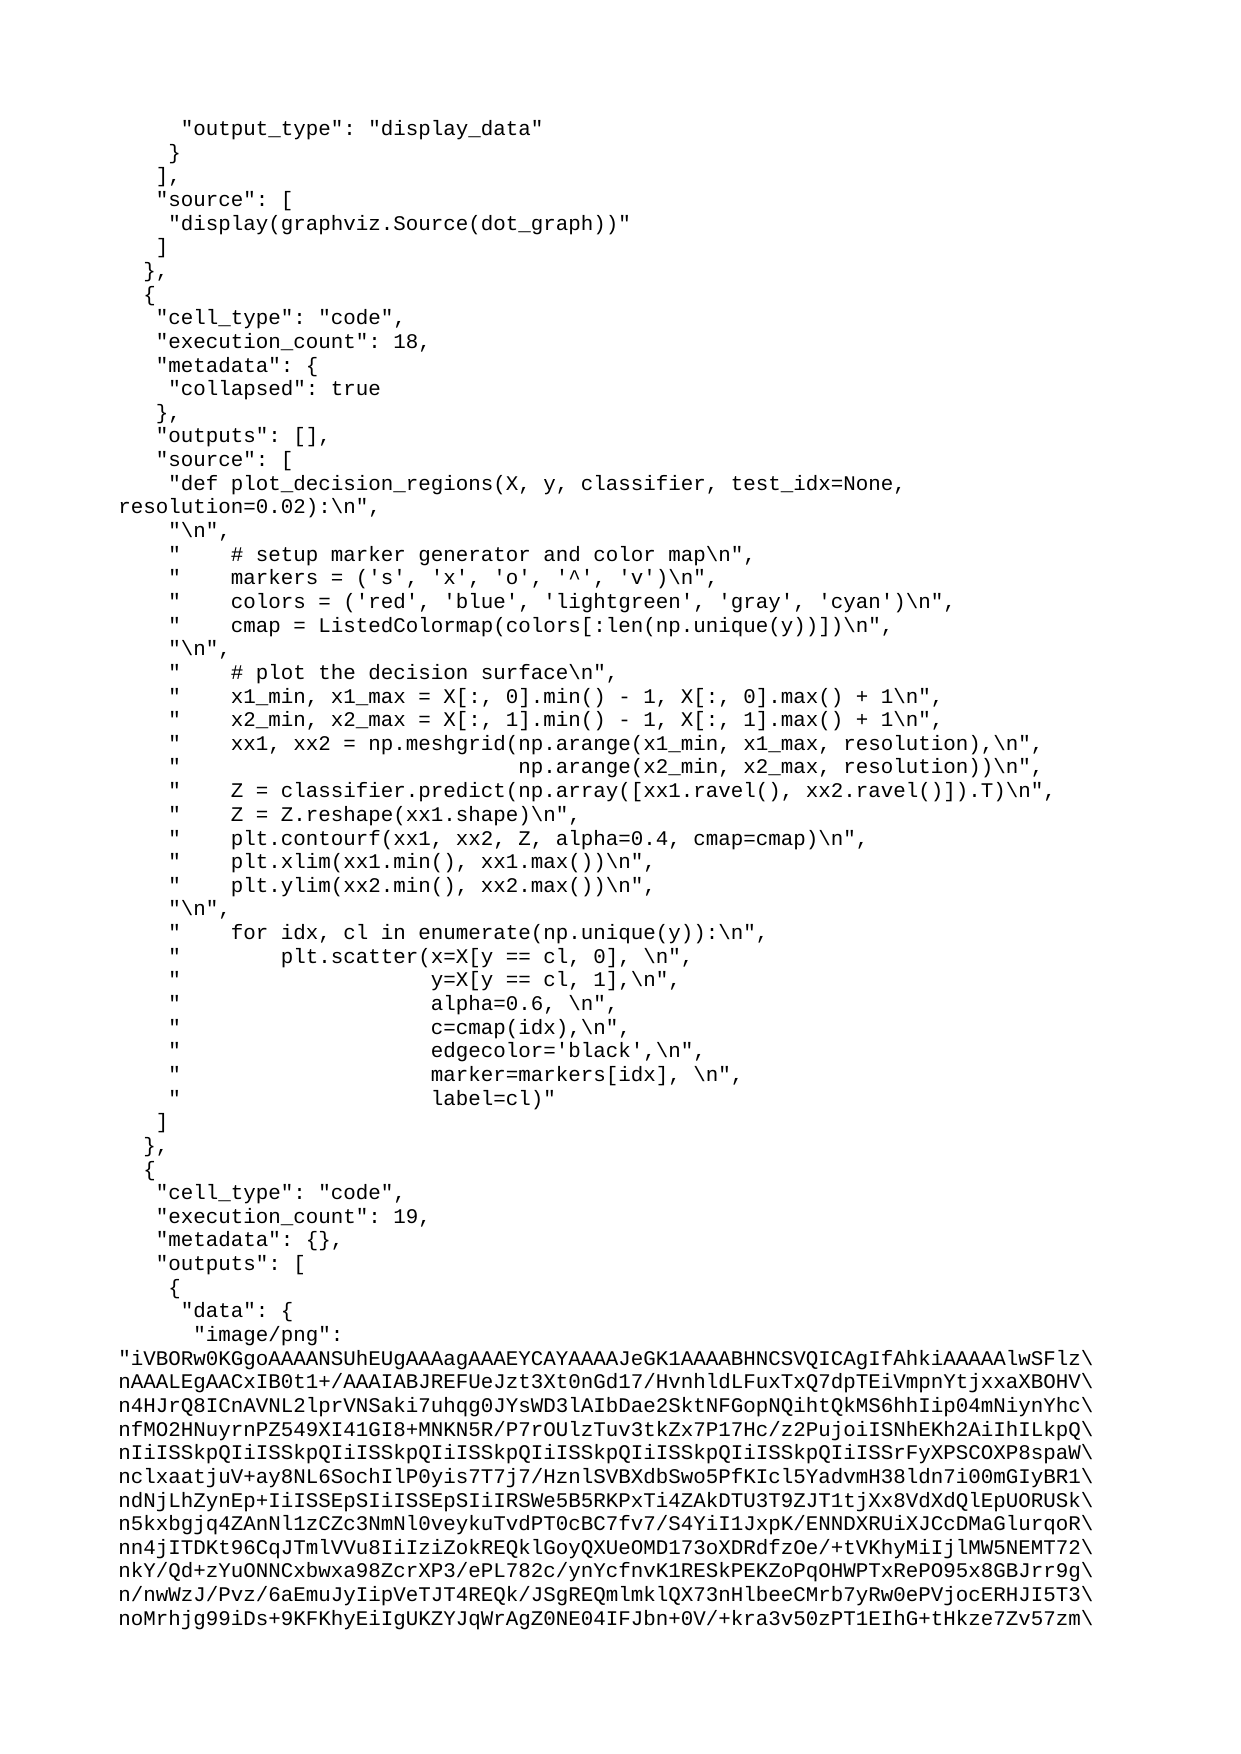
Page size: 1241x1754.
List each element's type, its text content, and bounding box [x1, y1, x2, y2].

text "\n", [118, 520, 1122, 544]
text " np.arange(x2_min, x2_max, resolution))\n", [118, 757, 1122, 780]
text " cmap = ListedColormap(colors[:len(np.unique(y))])\n", [118, 615, 1122, 638]
text "execution_count": 18, [118, 331, 1122, 354]
text "\n", [118, 638, 1122, 662]
text "metadata": { [118, 354, 1122, 378]
text " Z = classifier.predict(np.array([xx1.ravel(), xx2.ravel()]).T)\n", [118, 780, 1122, 804]
text " x2_min, x2_max = X[:, 1].min() - 1, X[:, 1].max() + 1\n", [118, 709, 1122, 733]
text " # plot the decision surface\n", [118, 662, 1122, 686]
text " for idx, cl in enumerate(np.unique(y)):\n", [118, 922, 1122, 946]
text { [118, 284, 1122, 307]
text { [118, 1158, 1122, 1182]
text "source": [ [118, 449, 1122, 473]
text ], [118, 165, 1122, 189]
text "output_type": "display_data" [118, 118, 1122, 142]
text " label=cl)" [118, 1088, 1122, 1111]
text "source": [ [118, 189, 1122, 213]
text }, [118, 1135, 1122, 1158]
text "data": { [118, 1300, 1122, 1324]
text " plt.ylim(xx2.min(), xx2.max())\n", [118, 875, 1122, 898]
text "collapsed": true [118, 378, 1122, 402]
text " c=cmap(idx),\n", [118, 1017, 1122, 1040]
text " plt.scatter(x=X[y == cl, 0], \n", [118, 946, 1122, 969]
text " marker=markers[idx], \n", [118, 1064, 1122, 1088]
text "cell_type": "code", [118, 307, 1122, 331]
text " alpha=0.6, \n", [118, 993, 1122, 1017]
text } [118, 142, 1122, 165]
text ] [118, 1111, 1122, 1135]
text " markers = ('s', 'x', 'o', '^', 'v')\n", [118, 567, 1122, 591]
text "outputs": [ [118, 1253, 1122, 1277]
text " plt.contourf(xx1, xx2, Z, alpha=0.4, cmap=cmap)\n", [118, 827, 1122, 851]
text " Z = Z.reshape(xx1.shape)\n", [118, 804, 1122, 827]
text "\n", [118, 898, 1122, 922]
text " edgecolor='black',\n", [118, 1040, 1122, 1064]
text }, [118, 402, 1122, 426]
text " colors = ('red', 'blue', 'lightgreen', 'gray', 'cyan')\n", [118, 591, 1122, 615]
text " xx1, xx2 = np.meshgrid(np.arange(x1_min, x1_max, resolution),\n", [118, 733, 1122, 757]
text ] [118, 236, 1122, 260]
text "metadata": {}, [118, 1229, 1122, 1253]
text " x1_min, x1_max = X[:, 0].min() - 1, X[:, 0].max() + 1\n", [118, 686, 1122, 709]
text "cell_type": "code", [118, 1182, 1122, 1206]
text }, [118, 260, 1122, 284]
text " # setup marker generator and color map\n", [118, 544, 1122, 567]
text "def plot_decision_regions(X, y, classifier, test_idx=None, resolution=0.02):\n", [118, 473, 1122, 520]
text "outputs": [], [118, 426, 1122, 449]
text "execution_count": 19, [118, 1206, 1122, 1229]
text " plt.xlim(xx1.min(), xx1.max())\n", [118, 851, 1122, 875]
text " y=X[y == cl, 1],\n", [118, 969, 1122, 993]
text "image/png": "iVBORw0KGgoAAAANSUhEUgAAAagAAAEYCAYAAAAJeGK1AAAABHNCSVQICAgIfAhkiAAAAAlwSFlz\nAAALEgAACxIB0t1+/AAAIABJREFUeJzt3Xt0nGd17/HvnhldLFuxTxQ7dpTEiVmpnYtjxxaXBOHV\n4HJrQ8ICnAVNL2lprVNSaki7uhqg0JYsWD3lAIbDae2SktNFGopNQihtQkMS6hhIip04mNiynYhc\nfMO2HNuyrnPZ549XI41GI8+MNKN5R/P7rOUlzTuv3tkZx7P17Hc/z2PujoiISNhEKh2AiIhILkpQ\nIiISSkpQIiISSkpQIiISSkpQIiISSkpQIiISSkpQIiISSkpQIiISSkpQIiISSrFyXPSCOXP8spaW\nclxaatjuV+ay8NL6SochIlP0yis7T7j7/HznlSVBXdbSwo5PfKIcl5YadvmH38ldn7i00mGIyBR1\ndNjLhZynEp+IiISSEpSIiISSEpSIiIRSWe5B5RKPxTi4ZAkDTU3T9ZJT1tjXx8VdXdQlEpUORUSk\n5kxbgjq4ZAnNl1zCZc3NmNl0veykuTvdPT0cBC7fv7/S4YiI1JxpK/ENNDXRUiXJCcDMaGlurqoR\nn4jITDKt96CqJTmlVVu8IiIziZokREQklGoyQXUeOMD173oXDRdfzOe/+tVKhyMiIjlMW5NEMT72\nkY/Qd+zYuONNCxbwxa98ZcrXP3/ePL782c/ynYcfnvK1RESkPEKZoPqOHWPTxRePO95x8GBJrr9g\n/nwWzJ/Pvz/6aEmuJyIipVeTJT4REQk/JSgREQmlmklQX73nHlbeeCMrb7yRw0ePVjocERHJI5T3\noMrhjg99iDs+9KFKhyEiIgUKZYJqWrAgZ0NE04IFJbn+0V/+kra3v50zPT1EIhG+tHkze7Zv57zm\ [118, 1324, 1122, 1631]
text { [118, 1277, 1122, 1300]
text "display(graphviz.Source(dot_graph))" [118, 213, 1122, 236]
